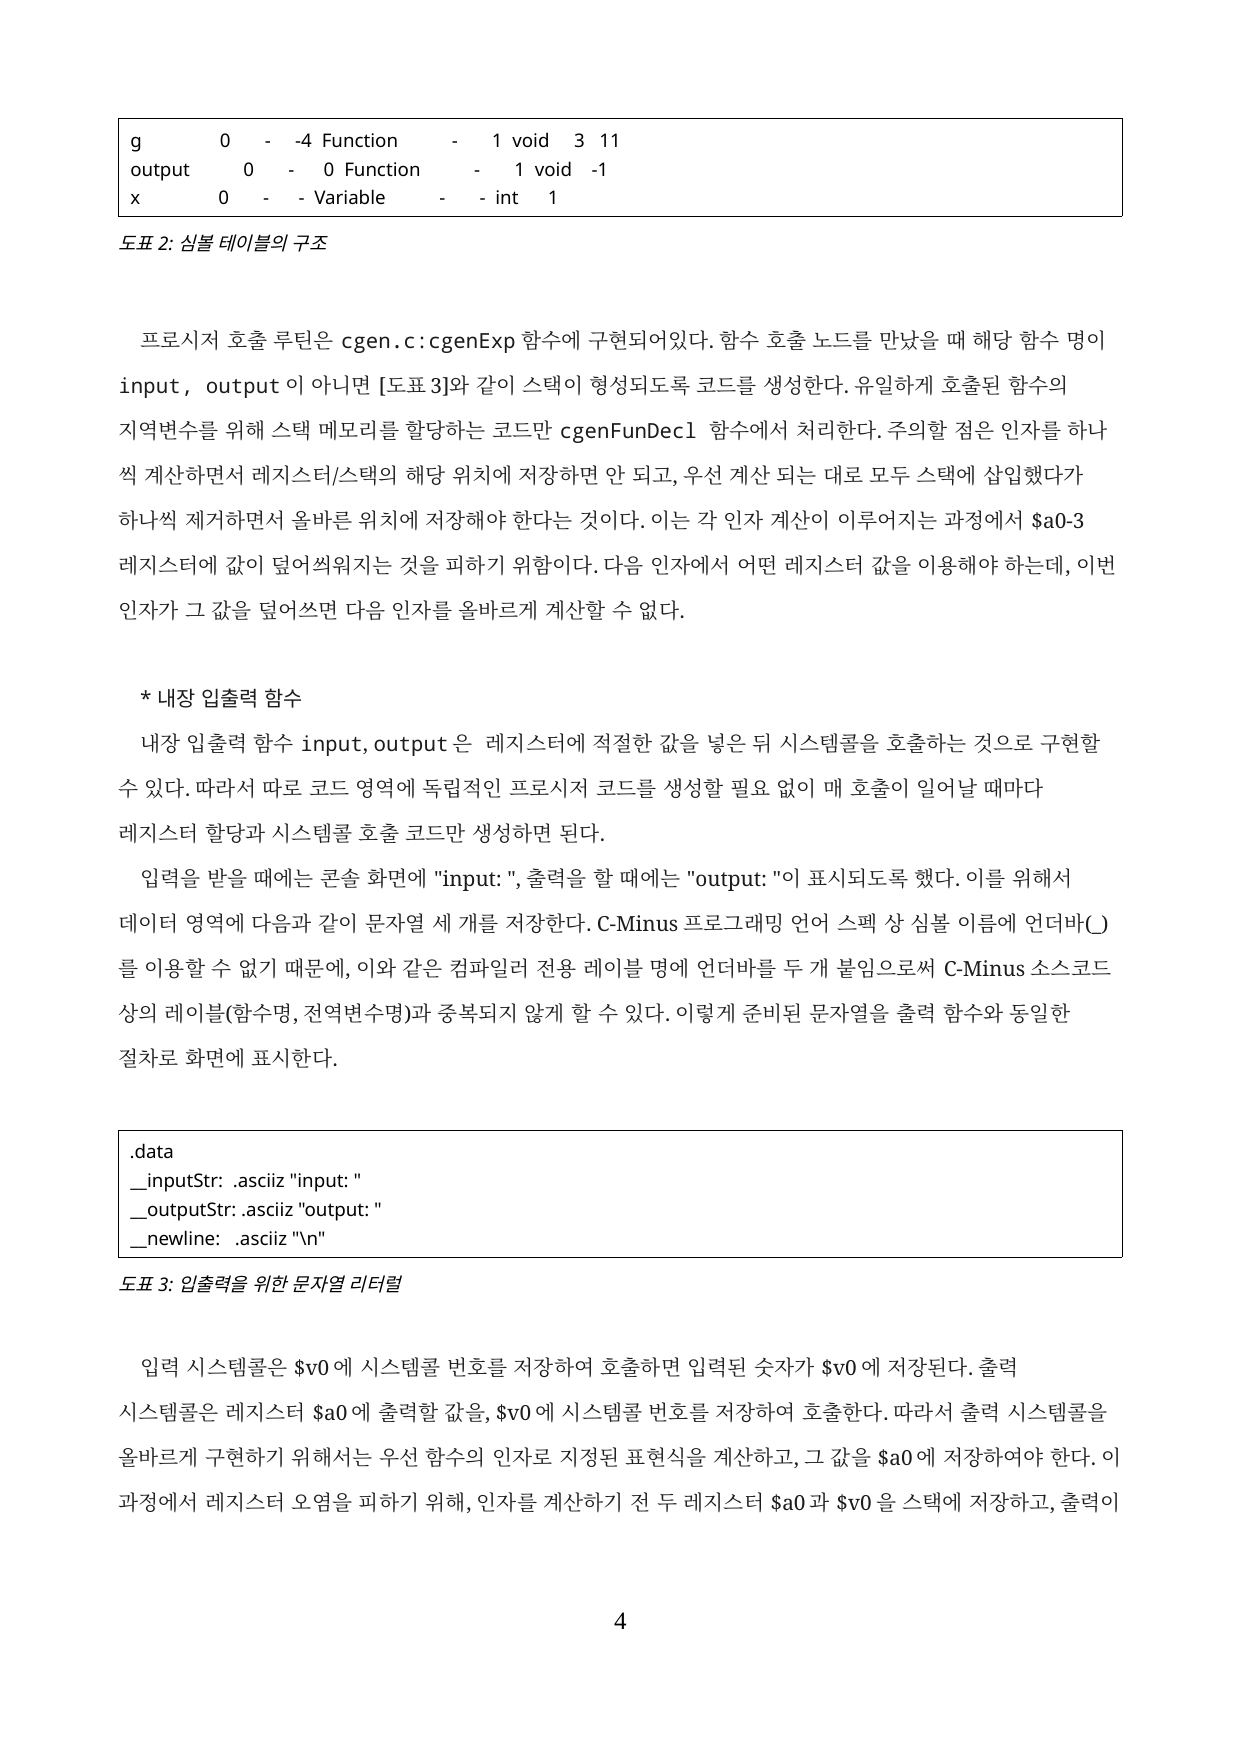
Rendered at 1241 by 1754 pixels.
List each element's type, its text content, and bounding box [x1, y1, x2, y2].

text 입력을 받을 때에는 콘솔 화면에 "input: ", 출력을 할 때에는 "output: "이 표시되도록 했다. 이를 위해서 데이터 영역에 다음과 같이 문자열 세 개를 저장한다. C-Minus 프로그래밍 언어 스펙 상 심볼 이름에 언더바(_)를 이용할 수 없기 때문에, 이와 같은 컴파일러 전용 레이블 명에 언더바를 두 개 붙임으로써 C-Minus 소스코드 상의 레이블(함수명, 전역변수명)과 중복되지 않게 할 수 있다. 이렇게 준비된 문자열을 출력 함수와 동일한 절차로 화면에 표시한다. [118, 863, 1122, 1073]
text 도표 2: 심볼 테이블의 구조 [118, 228, 1122, 256]
text 내장 입출력 함수 input, output은 레지스터에 적절한 값을 넣은 뒤 시스템콜을 호출하는 것으로 구현할 수 있다. 따라서 따로 코드 영역에 독립적인 프로시저 코드를 생성할 필요 없이 매 호출이 일어날 때마다 레지스터 할당과 시스템콜 호출 코드만 생성하면 된다. [118, 727, 1122, 848]
table_header .data __inputStr: .asciiz "input: " __outputStr: .asciiz "output: " __newline: .asciiz "\n" [119, 1131, 1122, 1257]
table_header g 0 - -4 Function - 1 void 3 11 output 0 - 0 Function - 1 void -1 x 0 - - Variable - - int 1 [119, 119, 1122, 216]
text 입력 시스템콜은 $v0에 시스템콜 번호를 저장하여 호출하면 입력된 숫자가 $v0에 저장된다. 출력 시스템콜은 레지스터 $a0에 출력할 값을, $v0에 시스템콜 번호를 저장하여 호출한다. 따라서 출력 시스템콜을 올바르게 구현하기 위해서는 우선 함수의 인자로 지정된 표현식을 계산하고, 그 값을 $a0에 저장하여야 한다. 이 과정에서 레지스터 오염을 피하기 위해, 인자를 계산하기 전 두 레지스터 $a0과 $v0을 스택에 저장하고, 출력이 [118, 1351, 1122, 1517]
text 도표 3: 입출력을 위한 문자열 리터럴 [118, 1269, 1122, 1296]
text 프로시저 호출 루틴은 cgen.c:cgenExp 함수에 구현되어있다. 함수 호출 노드를 만났을 때 해당 함수 명이 input, output이 아니면 [도표2]와 같이 스택이 형성되도록 코드를 생성한다. 유일하게 호출된 함수의 지역변수를 위해 스택 메모리를 할당하는 코드만 cgenFunDecl 함수에서 처리한다. 주의할 점은 인자를 하나 씩 계산하면서 레지스터/스택의 해당 위치에 저장하면 안 되고, 우선 계산 되는 대로 모두 스택에 삽입했다가 하나씩 제거하면서 올바른 위치에 저장해야 한다는 것이다. 이는 각 인자 계산이 이루어지는 과정에서 $a0-3 레지스터에 값이 덮어씌워지는 것을 피하기 위함이다. 다음 인자에서 어떤 레지스터 값을 이용해야 하는데, 이번 인자가 그 값을 덮어쓰면 다음 인자를 올바르게 계산할 수 없다. [118, 324, 1122, 624]
text * 내장 입출력 함수 [118, 682, 1122, 712]
